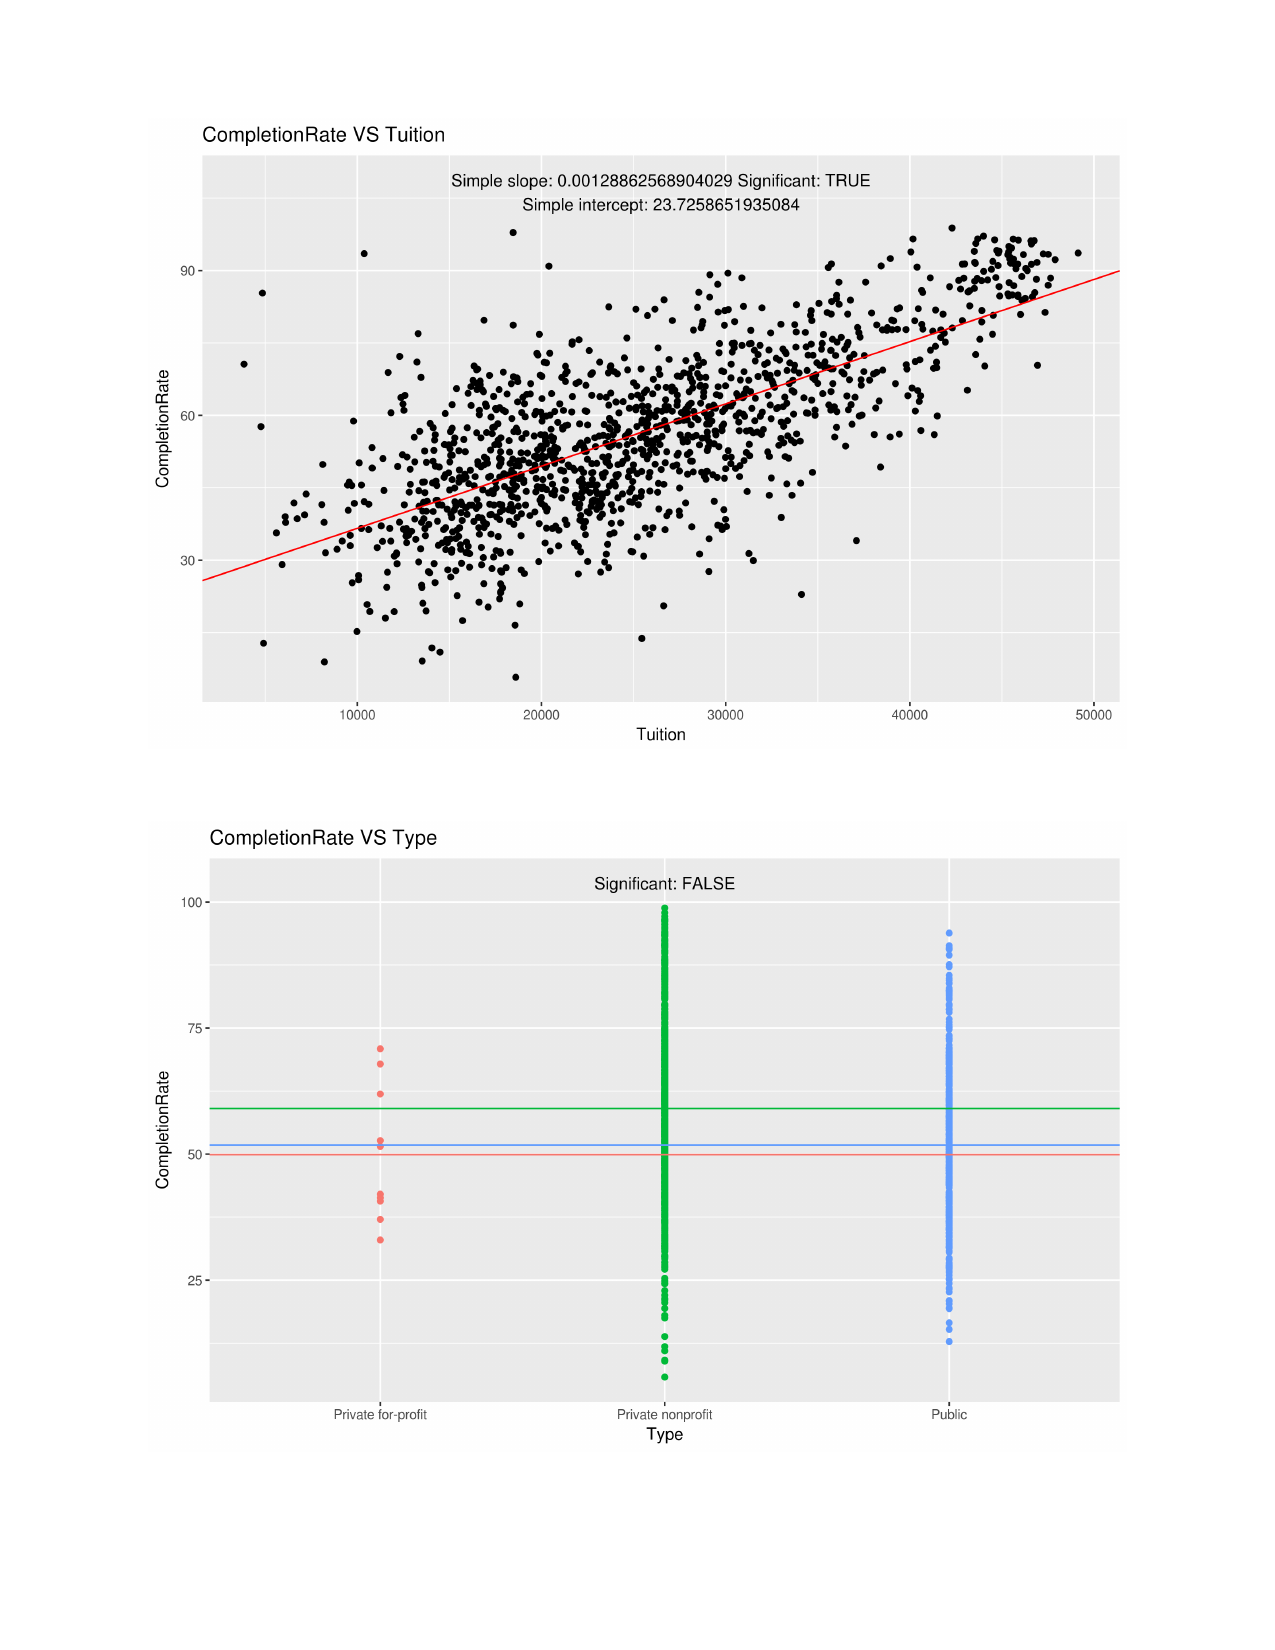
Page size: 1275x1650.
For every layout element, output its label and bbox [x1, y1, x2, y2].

picture [147, 821, 1128, 1452]
picture [147, 118, 1128, 749]
